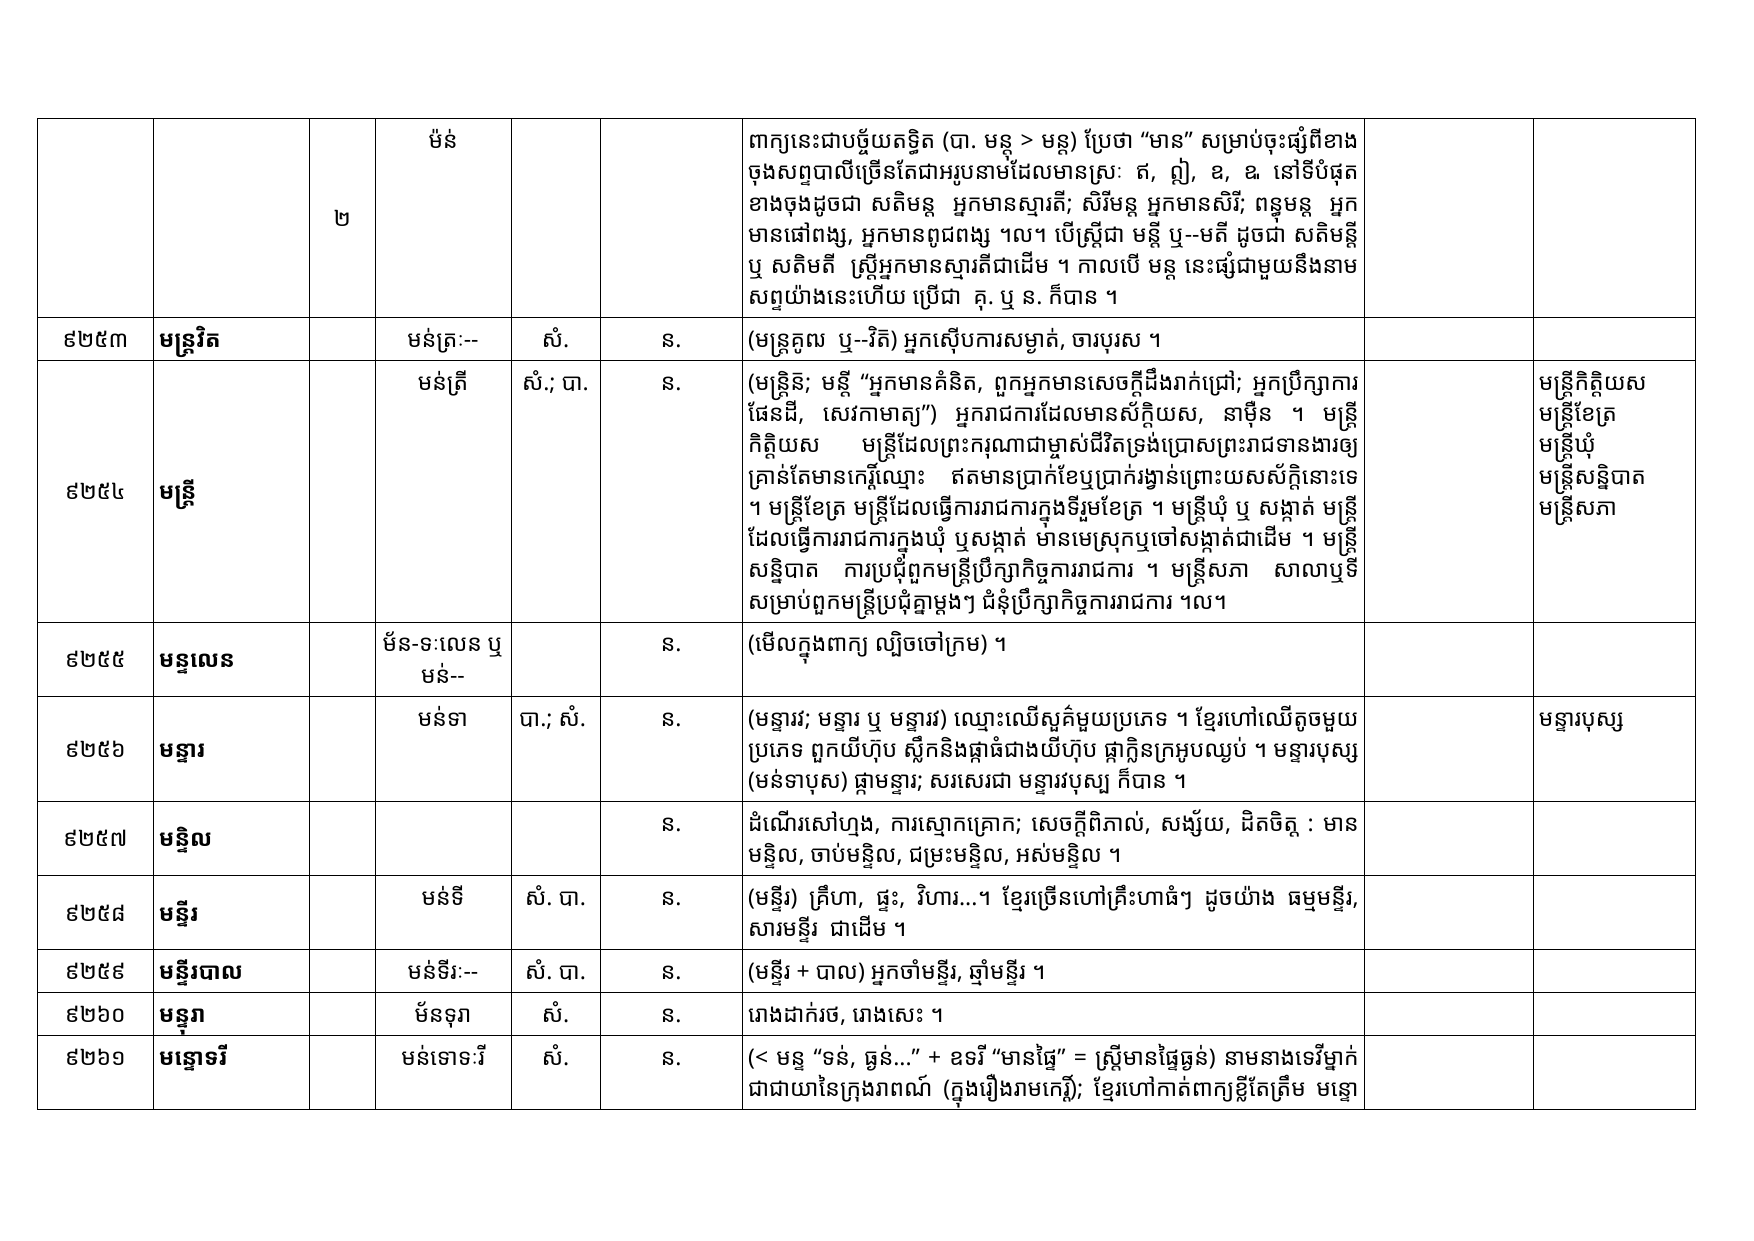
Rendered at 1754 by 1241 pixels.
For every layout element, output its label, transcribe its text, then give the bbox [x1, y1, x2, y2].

table_cell មន្ទារ [154, 697, 309, 801]
table_cell មន្ទោទរី [154, 1036, 309, 1109]
table_cell [601, 119, 742, 317]
table_cell ន. [601, 993, 742, 1035]
table_cell [1365, 697, 1533, 801]
table_cell [512, 119, 600, 317]
table_cell ម៉ន់ [376, 119, 511, 317]
table_cell មន់ទោទៈរី [376, 1036, 511, 1109]
table_cell សំ. [512, 993, 600, 1035]
table_cell សំ. [512, 318, 600, 360]
table_cell [1534, 119, 1695, 317]
table_cell ពាក្យ​នេះ​ជា​បច្ច័យ​តទ្ធិត (បា. មន្តុ > មន្ត) ប្រែ​ថា “មាន” សម្រាប់​ចុះ​ផ្សំ​ពី​ខាង​ចុង​សព្ទ​បាលី​ច្រើន​តែ​ជា​អរូប​នាម​ដែល​មាន​ស្រៈ ឥ, ឦ, ឧ, ឩ នៅ​ទី​បំផុត​ខាង​ចុង​ដូច​ជា សតិ​មន្ត អ្នក​មាន​ស្មារតី; សិរី​មន្ត អ្នក​មាន​សិរី; ពន្ធុ​មន្ត អ្នក​មាន​ផៅ​ពង្ស, អ្នក​មាន​ពូជ​ពង្ស ។ល។ បើ​ស្ត្រី​ជា មន្តី ឬ--មតី ដូច​ជា សតិ​មន្តី ឬ សតិ​មតី ស្ត្រី​អ្នក​មាន​ស្មារតី​ជាដើម ។ កាល​បើ មន្ត នេះ​ផ្សំ​ជាមួយ​នឹង​នាម​សព្ទ​យ៉ាង​នេះ​ហើយ ប្រើ​ជា គុ. ឬ ន. ក៏​បាន ។ [743, 119, 1364, 317]
table_cell ម័ន-ទៈលេន ឬ​មន់-- [376, 623, 511, 696]
table_cell ៩២៥៩ [38, 950, 153, 992]
table_cell ៩២៥៧ [38, 802, 153, 875]
table_cell មន់ត្រី [376, 361, 511, 622]
table_cell [1534, 1036, 1695, 1109]
table_cell [1365, 993, 1533, 1035]
table_cell ន. [601, 876, 742, 949]
table_cell [512, 802, 600, 875]
table_cell រោង​ដាក់​រថ, រោង​សេះ ។ [743, 993, 1364, 1035]
table_cell មន្ត្រវិត [154, 318, 309, 360]
table_cell ៩២៥៣ [38, 318, 153, 360]
table_cell មន្ទុរា [154, 993, 309, 1035]
table_cell (មន្ត្រិន៑; មន្តី “អ្នក​មាន​គំនិត, ពួក​អ្នក​មាន​សេចក្ដី​ដឹង​រាក់​ជ្រៅ; អ្នក​ប្រឹក្សា​ការ​ផែន​ដី, សេវកាមាត្យ”) អ្នក​រាជការ​ដែល​មាន​ស័ក្តិ​យស, នាម៉ឺន ។ មន្ត្រី​កិត្តិយស មន្ត្រី​ដែល​ព្រះ​ករុណា​ជា​ម្ចាស់​ជីវិត​ទ្រង់​ប្រោស​ព្រះ​រាជ​ទាន​ងារ​ឲ្យ​គ្រាន់​​តែ​មាន​កេរ្តិ៍​ឈ្មោះ ឥត​មាន​ប្រាក់​ខែ​ឬ​ប្រាក់​រង្វាន់​ព្រោះ​យស​ស័ក្តិ​នោះ​ទេ ។ មន្ត្រី​ខែត្រ មន្ត្រី​ដែល​ធ្វើ​ការ​រាជការ​ក្នុង​ទី​រួម​ខែត្រ ។ មន្ត្រី​ឃុំ ឬ សង្កាត់ មន្ត្រី​ដែល​ធ្វើ​ការ​រាជការ​ក្នុង​ឃុំ ឬ​សង្កាត់ មាន​មេ​ស្រុក​ឬ​ចៅ​សង្កាត់​ជាដើម ។ មន្ត្រី​សន្និបាត ការ​ប្រជុំ​ពួក​មន្ត្រី​ប្រឹក្សា​កិច្ចការ​រាជការ ។ មន្ត្រី​សភា សាលា​ឬ​ទី​សម្រាប់​ពួក​មន្ត្រី​ប្រជុំ​គ្នា​ម្ដង​ៗ ជំនុំ​ប្រឹក្សា​កិច្ចការ​រាជការ ។ល។ [743, 361, 1364, 622]
table_cell [1365, 318, 1533, 360]
table_cell (< មន្ទ “ទន់, ធ្ងន់...” + ឧទរី “មាន​ផ្ទៃ” = ស្ត្រី​មាន​ផ្ទៃ​ធ្ងន់) នាម​នាង​ទេវី​ម្នាក់​ជា​ជាយា​នៃ​ក្រុង​រាពណ៍ (ក្នុង​រឿង​រាមកេរ្តិ៍); ខ្មែរ​ហៅ​កាត់​ពាក្យ​ខ្លី​តែត្រឹម មន្ទោ [743, 1036, 1364, 1109]
table_cell ៩២៦០ [38, 993, 153, 1035]
table_cell [310, 697, 375, 801]
table_cell [310, 876, 375, 949]
table_cell ៩២៥៤ [38, 361, 153, 622]
table_cell ន. [601, 697, 742, 801]
table_cell [310, 318, 375, 360]
table_cell មន្ទិល [154, 802, 309, 875]
table_cell [1365, 950, 1533, 992]
table_cell [310, 993, 375, 1035]
table_cell [376, 802, 511, 875]
table_cell ៩២៥៨ [38, 876, 153, 949]
table_cell [1534, 876, 1695, 949]
table_cell (មន្ទារវ; មន្ទារ ឬ មន្ទារវ) ឈ្មោះ​ឈើ​សួគ៌​មួយ​ប្រភេទ ។ ខ្មែរ​ហៅ​ឈើ​តូច​មួយ​ប្រភេទ ពួក​យីហ៊ុប ស្លឹក​និង​ផ្កា​ធំ​ជាង​យីហ៊ុប​ ផ្កា​ក្លិន​ក្រអូប​ឈ្ងប់ ។ មន្ទារ​បុស្ស (មន់ទាបុស) ផ្កា​មន្ទារ; សរសេរ​ជា មន្ទារវ​បុស្ប ក៏​បាន ។ [743, 697, 1364, 801]
table_cell ម័នទុរា [376, 993, 511, 1035]
table_cell [1534, 950, 1695, 992]
table_cell មន្ត្រី [154, 361, 309, 622]
table_cell មន់ត្រៈ-- [376, 318, 511, 360]
table_cell មន្ត្រី​កិត្តិយស មន្ត្រី​ខែត្រ មន្ត្រី​ឃុំ មន្ត្រី​សន្និបាត មន្ត្រី​សភា [1534, 361, 1695, 622]
table_cell [1365, 119, 1533, 317]
table_cell [154, 119, 309, 317]
table_cell មន្ទីរ​បាល [154, 950, 309, 992]
table_cell មន់ទី [376, 876, 511, 949]
table_cell មន់ទីរៈ-- [376, 950, 511, 992]
table_cell [310, 950, 375, 992]
table_cell មន្ទលេន [154, 623, 309, 696]
table_cell [1365, 802, 1533, 875]
table_cell [1365, 623, 1533, 696]
table_cell [310, 802, 375, 875]
table_cell ន. [601, 1036, 742, 1109]
table_cell ន. [601, 318, 742, 360]
table_cell [1365, 876, 1533, 949]
table_cell (មើល​ក្នុង​ពាក្យ ល្បិច​ចៅក្រម) ។ [743, 623, 1364, 696]
table_cell ៩២៦១ [38, 1036, 153, 1109]
table_cell [1365, 1036, 1533, 1109]
table_cell មន្ទីរ [154, 876, 309, 949]
table_cell ៩២៥៦ [38, 697, 153, 801]
table_cell [1534, 318, 1695, 360]
table_cell ៩២៥៥ [38, 623, 153, 696]
table_cell [310, 1036, 375, 1109]
table_cell បា.; សំ. [512, 697, 600, 801]
table_cell [1534, 802, 1695, 875]
table_cell [1534, 623, 1695, 696]
table_cell (មន្ទីរ + បាល) អ្នក​ចាំ​មន្ទីរ, ឆ្មាំ​មន្ទីរ ។ [743, 950, 1364, 992]
table_cell ន. [601, 950, 742, 992]
table_cell ដំណើរ​សៅហ្មង, ការ​ស្មោកគ្រោក; សេចក្ដី​ពិភាល់, សង្ស័យ, ដិត​ចិត្ត : មាន​មន្ទិល, ចាប់​មន្ទិល, ជម្រះ​មន្ទិល, អស់​មន្ទិល ។ [743, 802, 1364, 875]
table_cell [310, 623, 375, 696]
table_cell [1534, 993, 1695, 1035]
table_cell មន់ទា [376, 697, 511, 801]
table_cell មន្ទារ​បុស្ស [1534, 697, 1695, 801]
table_cell [310, 361, 375, 622]
table_cell សំ.; បា. [512, 361, 600, 622]
table_cell (មន្ទីរ) គ្រឹហា, ផ្ទះ, វិហារ...។ ខ្មែរ​ច្រើន​ហៅ​គ្រឹះហា​ធំ​ៗ ដូច​យ៉ាង ធម្ម​មន្ទីរ, សារ​មន្ទីរ ជាដើម ។ [743, 876, 1364, 949]
table_cell [38, 119, 153, 317]
table_cell ន. [601, 623, 742, 696]
table_cell [1365, 361, 1533, 622]
table_cell (មន្ត្រគូឍ ឬ--វិត៑) អ្នក​ស៊ើប​ការ​សម្ងាត់, ចារ​បុរស ។ [743, 318, 1364, 360]
table_cell [512, 623, 600, 696]
table_cell សំ. បា. [512, 950, 600, 992]
table_cell ន. [601, 802, 742, 875]
table_cell សំ. [512, 1036, 600, 1109]
table_cell ន. [601, 361, 742, 622]
table_cell ២ [310, 119, 375, 317]
table_cell សំ. បា. [512, 876, 600, 949]
